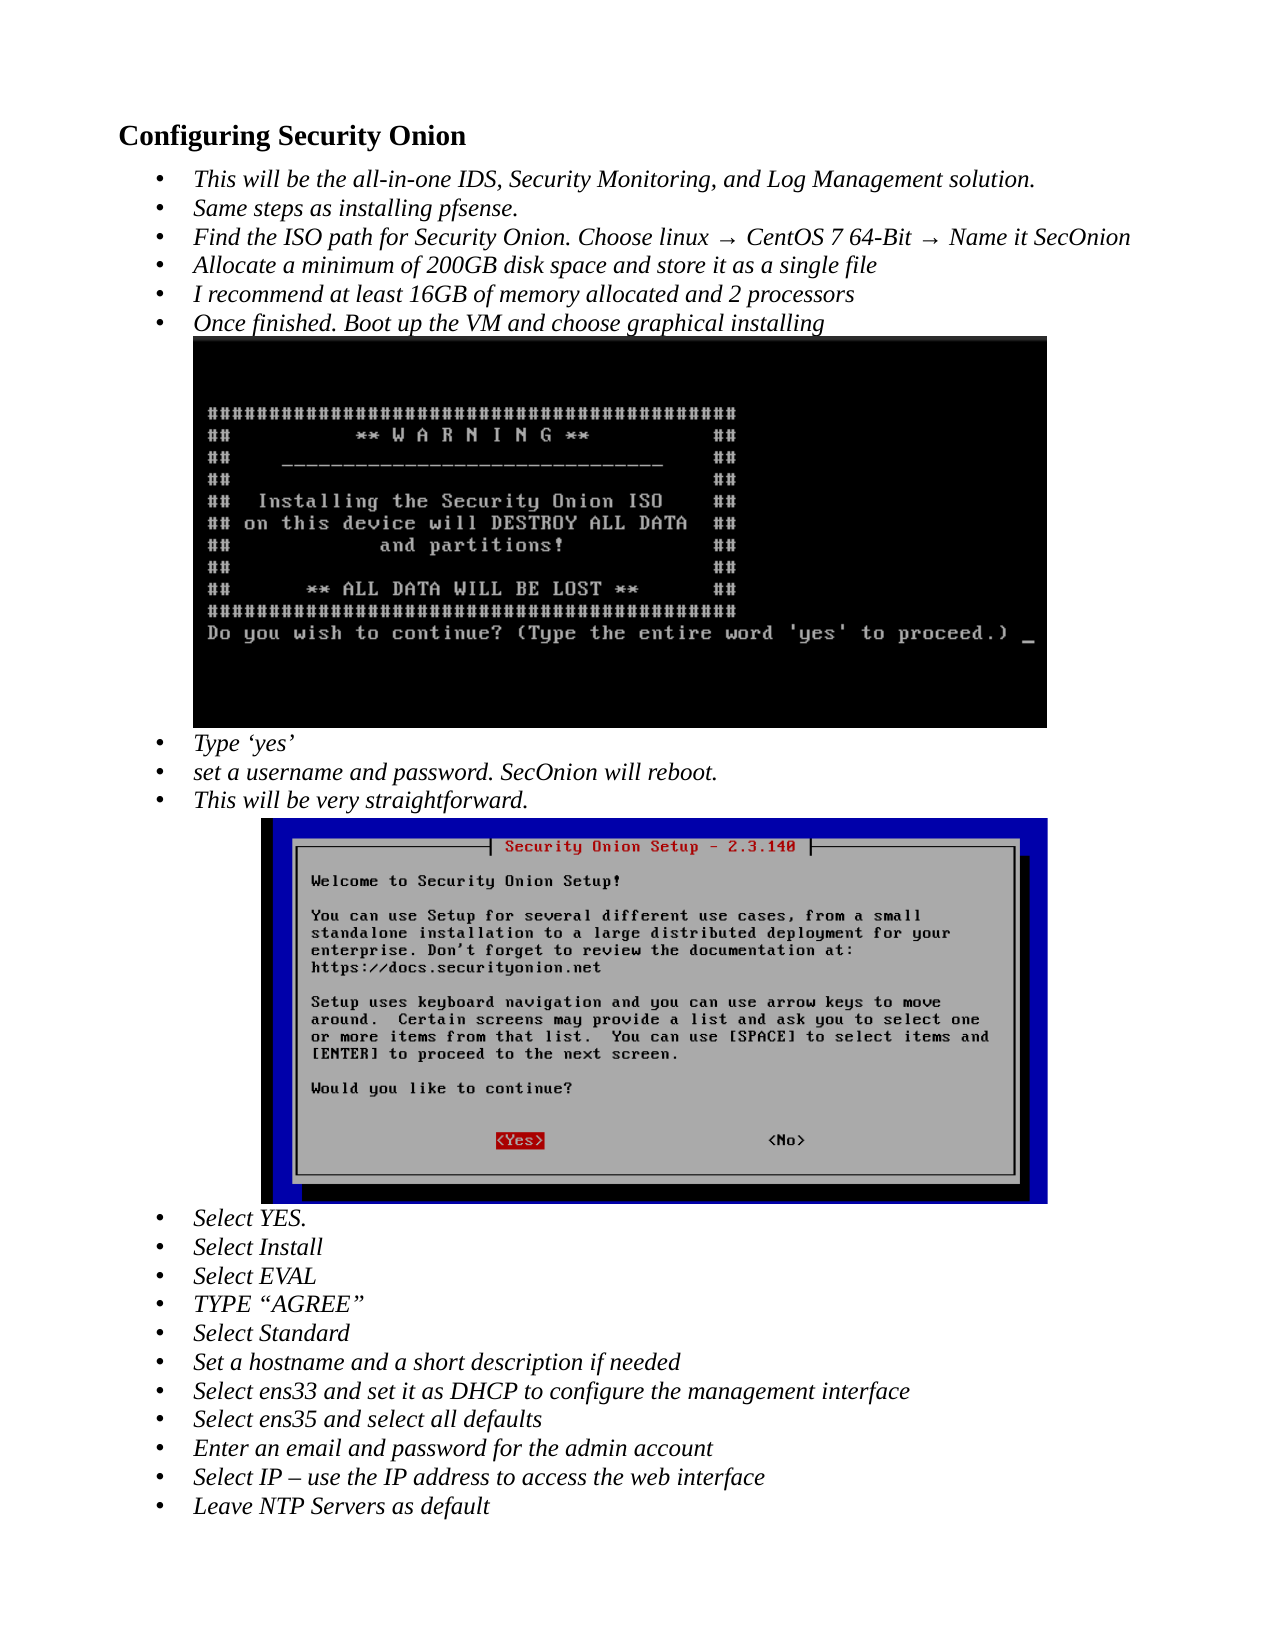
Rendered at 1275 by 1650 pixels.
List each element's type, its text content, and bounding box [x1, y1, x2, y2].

list I recommend at least 16GB of memory allocated and 2 processors [156, 279, 1157, 308]
list Allocate a minimum of 200GB disk space and store it as a single file [156, 250, 1157, 279]
list Type ‘yes’ [156, 728, 1157, 757]
list Select ens35 and select all defaults [156, 1404, 1157, 1433]
list Select ens33 and set it as DHCP to configure the management interface [156, 1376, 1157, 1404]
list Select IP – use the IP address to access the web interface [156, 1462, 1157, 1491]
picture [193, 336, 1047, 728]
list TYPE “AGREE” [156, 1289, 1157, 1318]
list Select YES. [156, 814, 1157, 1232]
list Once finished. Boot up the VM and choose graphical installing [156, 308, 1157, 728]
list Enter an email and password for the admin account [156, 1433, 1157, 1462]
list Select EVAL [156, 1261, 1157, 1289]
list This will be the all-in-one IDS, Security Monitoring, and Log Management solution. [156, 164, 1157, 193]
list Find the ISO path for Security Onion. Choose linux → CentOS 7 64-Bit → Name it SecOnion [156, 222, 1157, 250]
list Select Standard [156, 1318, 1157, 1347]
list This will be very straightforward. [156, 785, 1157, 814]
list Select Install [156, 1232, 1157, 1261]
picture [261, 818, 1048, 1204]
subtitle Configuring Security Onion [118, 118, 1157, 152]
list set a username and password. SecOnion will reboot. [156, 757, 1157, 785]
list Leave NTP Servers as default [156, 1491, 1157, 1519]
list Same steps as installing pfsense. [156, 193, 1157, 222]
list Set a hostname and a short description if needed [156, 1347, 1157, 1376]
